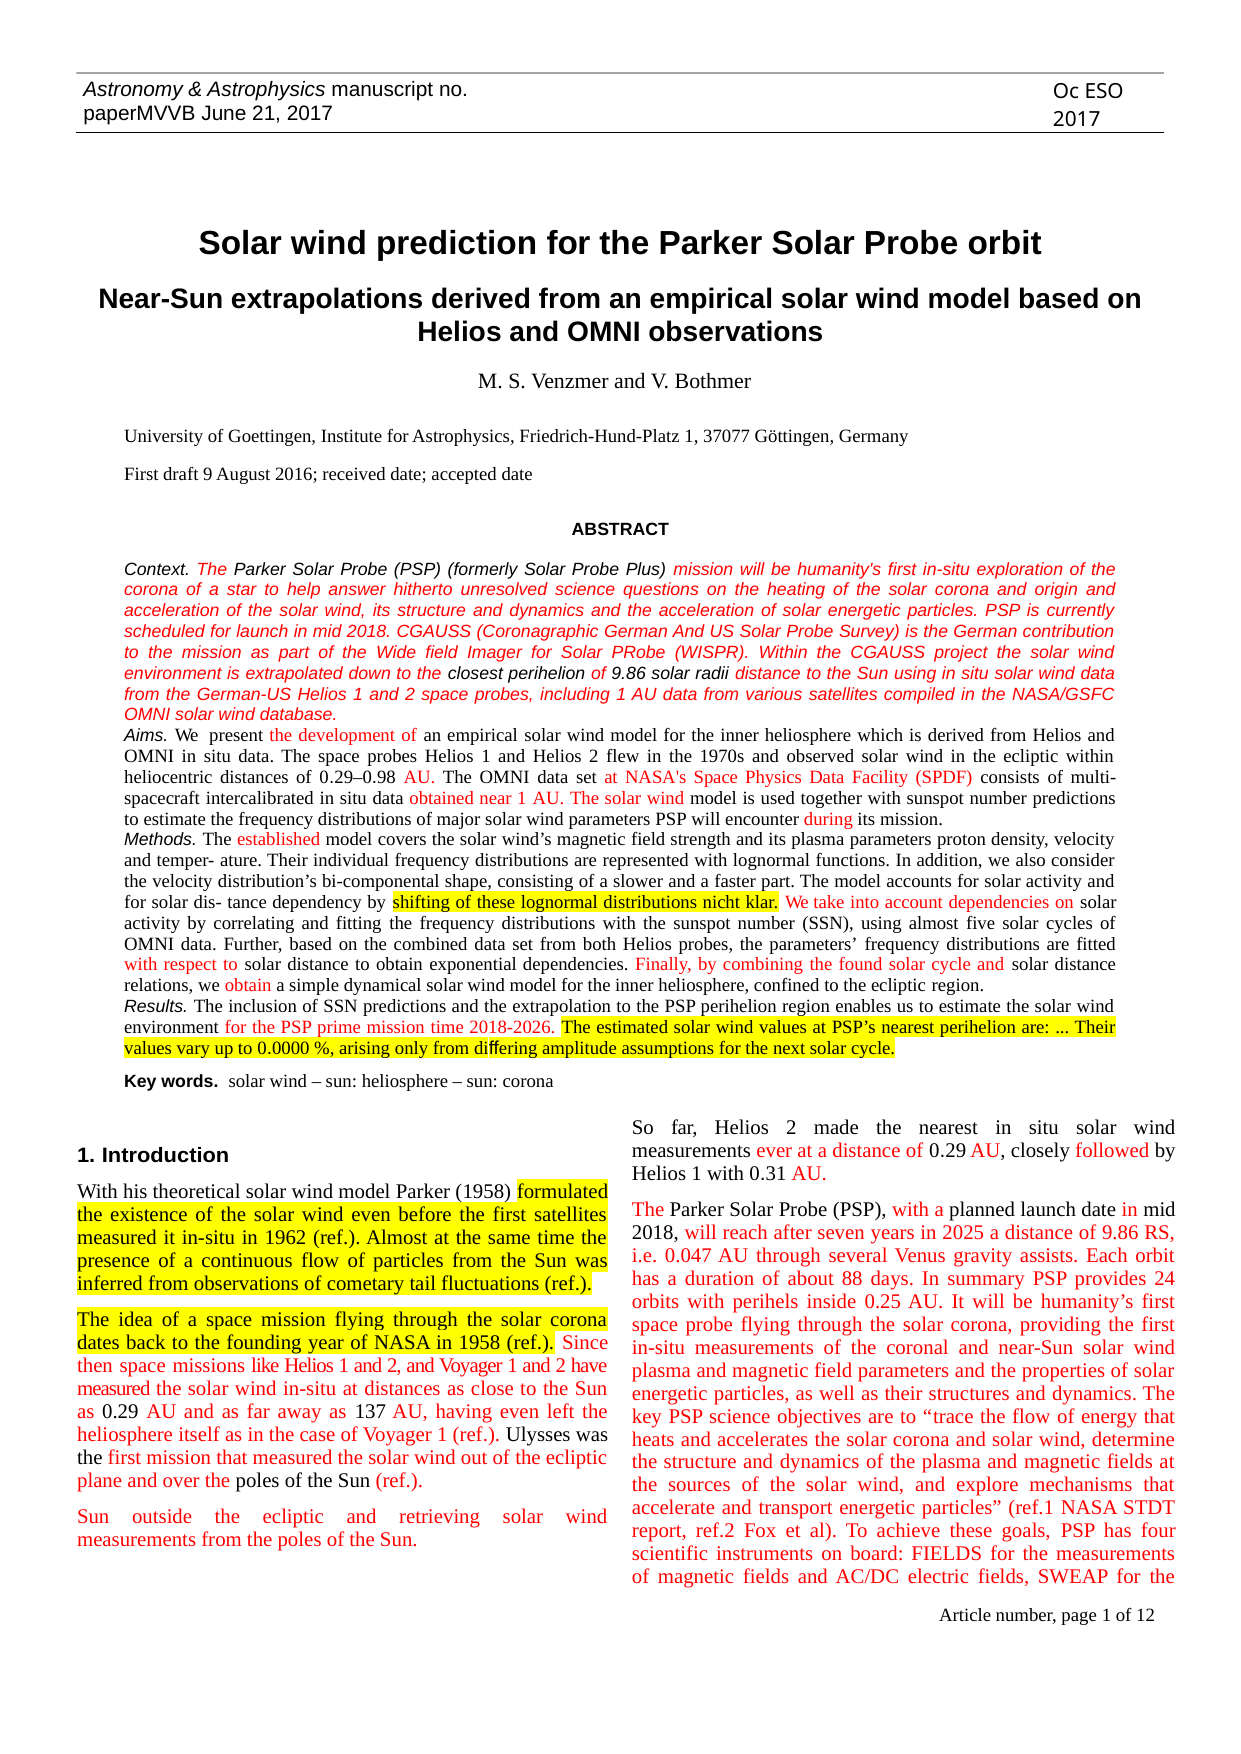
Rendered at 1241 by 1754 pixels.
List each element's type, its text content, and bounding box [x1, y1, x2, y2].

subtitle Introduction [77, 1142, 608, 1166]
text With his theoretical solar wind model Parker (1958) formulated the existence of the solar wind even before the first satellites measured it in-situ in 1962 (ref.). Almost at the same time the presence of a continuous flow of particles from the Sun was inferred from observations of cometary tail fluctuations (ref.). [77, 1180, 608, 1295]
text M. S. Venzmer and V. Bothmer [478, 368, 1176, 393]
text Methods. The established model covers the solar wind’s magnetic field strength and its plasma parameters proton density, velocity and temper- ature. Their individual frequency distributions are represented with lognormal functions. In addition, we also consider the velocity distribution’s bi-componental shape, consisting of a slower and a faster part. The model accounts for solar activity and for solar dis- tance dependency by shifting of these lognormal distributions nicht klar. We take into account dependencies on solar activity by correlating and fitting the frequency distributions with the sunspot number (SSN), using almost five solar cycles of OMNI data. Further, based on the combined data set from both Helios probes, the parameters’ frequency distributions are fitted with respect to solar distance to obtain exponential dependencies. Finally, by combining the found solar cycle and solar distance relations, we obtain a simple dynamical solar wind model for the inner heliosphere, confined to the ecliptic region. [124, 829, 1116, 996]
text University of Goettingen, Institute for Astrophysics, Friedrich-Hund-Platz 1, 37077 Göttingen, Germany First draft 9 August 2016; received date; accepted date [124, 425, 942, 484]
text So far, Helios 2 made the nearest in situ solar wind measurements ever at a distance of 0.29 AU, closely followed by Helios 1 with 0.31 AU. [632, 1116, 1176, 1185]
text The idea of a space mission flying through the solar corona dates back to the founding year of NASA in 1958 (ref.). Since then space missions like Helios 1 and 2, and Voyager 1 and 2 have measured the solar wind in-situ at distances as close to the Sun as 0.29 AU and as far away as 137 AU, having even left the heliosphere itself as in the case of Voyager 1 (ref.). Ulysses was the first mission that measured the solar wind out of the ecliptic plane and over the poles of the Sun (ref.). [77, 1308, 608, 1492]
text Context. The Parker Solar Probe (PSP) (formerly Solar Probe Plus) mission will be humanity's first in-situ exploration of the corona of a star to help answer hitherto unresolved science questions on the heating of the solar corona and origin and acceleration of the solar wind, its structure and dynamics and the acceleration of solar energetic particles. PSP is currently scheduled for launch in mid 2018. CGAUSS (Coronagraphic German And US Solar Probe Survey) is the German contribution to the mission as part of the Wide field Imager for Solar PRobe (WISPR). Within the CGAUSS project the solar wind environment is extrapolated down to the closest perihelion of 9.86 solar radii distance to the Sun using in situ solar wind data from the German-US Helios 1 and 2 space probes, including 1 AU data from various satellites compiled in the NASA/GSFC OMNI solar wind database. [124, 558, 1116, 725]
text Aims. We present the development of an empirical solar wind model for the inner heliosphere which is derived from Helios and OMNI in situ data. The space probes Helios 1 and Helios 2 flew in the 1970s and observed solar wind in the ecliptic within heliocentric distances of 0.29–0.98 AU. The OMNI data set at NASA's Space Physics Data Facility (SPDF) consists of multi-spacecraft intercalibrated in situ data obtained near 1 AU. The solar wind model is used together with sunspot number predictions to estimate the frequency distributions of major solar wind parameters PSP will encounter during its mission. [124, 725, 1116, 829]
text Results. The inclusion of SSN predictions and the extrapolation to the PSP perihelion region enables us to estimate the solar wind environment for the PSP prime mission time 2018-2026. The estimated solar wind values at PSP’s nearest perihelion are: ... Their values vary up to 0.0000 %, arising only from differing amplitude assumptions for the next solar cycle. [124, 996, 1116, 1058]
text ABSTRACT [64, 519, 1176, 539]
text Sun outside the ecliptic and retrieving solar wind measurements from the poles of the Sun. [77, 1506, 608, 1551]
text The Parker Solar Probe (PSP), with a planned launch date in mid 2018, will reach after seven years in 2025 a distance of 9.86 RS, i.e. 0.047 AU through several Venus gravity assists. Each orbit has a duration of about 88 days. In summary PSP provides 24 orbits with perihels inside 0.25 AU. It will be humanity’s first space probe flying through the solar corona, providing the first in-situ measurements of the coronal and near-Sun solar wind plasma and magnetic field parameters and the properties of solar energetic particles, as well as their structures and dynamics. The key PSP science objectives are to “trace the flow of energy that heats and accelerates the solar corona and solar wind, determine the structure and dynamics of the plasma and magnetic fields at the sources of the solar wind, and explore mechanisms that accelerate and transport energetic particles” (ref.1 NASA STDT report, ref.2 Fox et al). To achieve these goals, PSP has four scientific instruments on board: FIELDS for the measurements of magnetic fields and AC/DC electric fields, SWEAP for the [632, 1198, 1176, 1588]
text Key words. solar wind – sun: heliosphere – sun: corona [124, 1070, 1176, 1091]
text Solar wind prediction for the Parker Solar Probe orbit [64, 223, 1176, 261]
text Near-Sun extrapolations derived from an empirical solar wind model based on Helios and OMNI observations [64, 282, 1176, 347]
